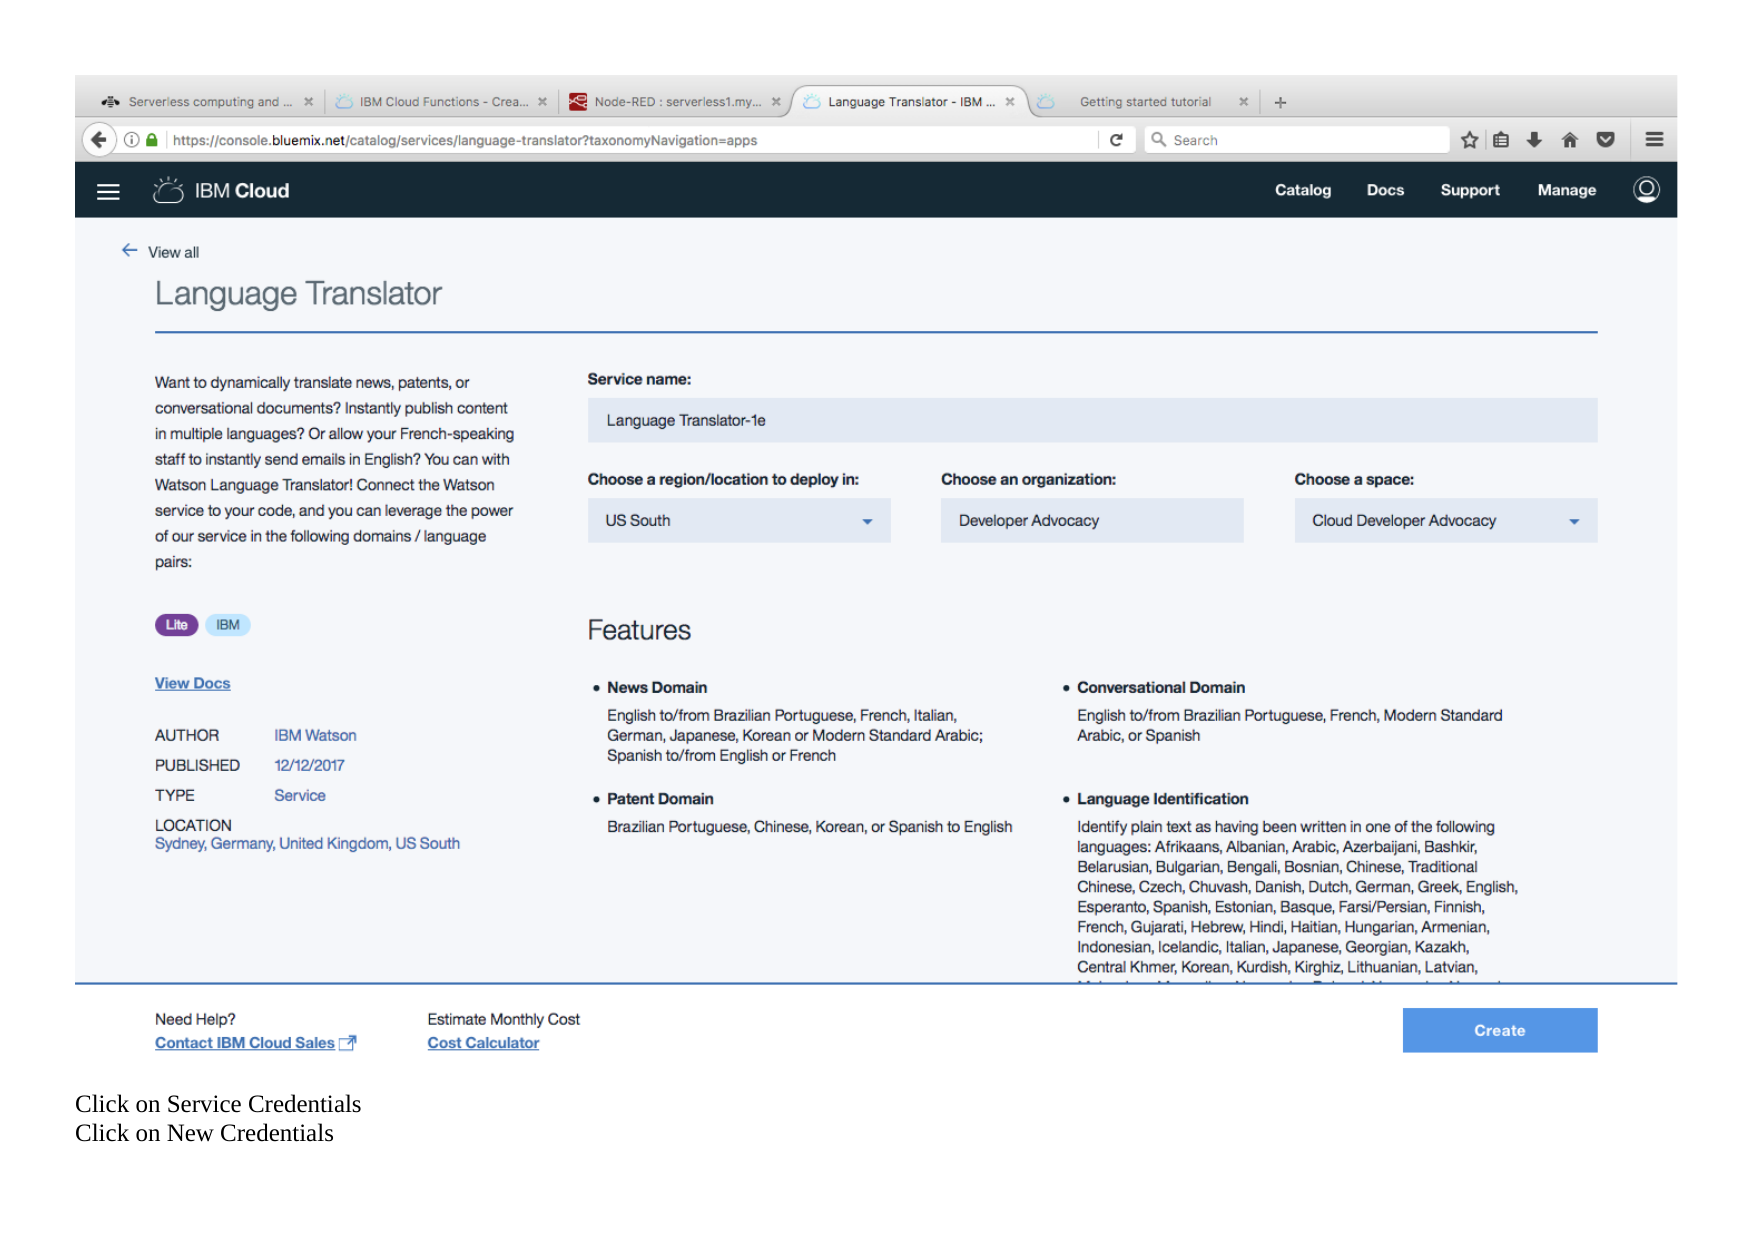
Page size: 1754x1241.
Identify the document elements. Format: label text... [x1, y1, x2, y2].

subtitle Click on Service Credentials Click on New Credentials [75, 1089, 1679, 1146]
